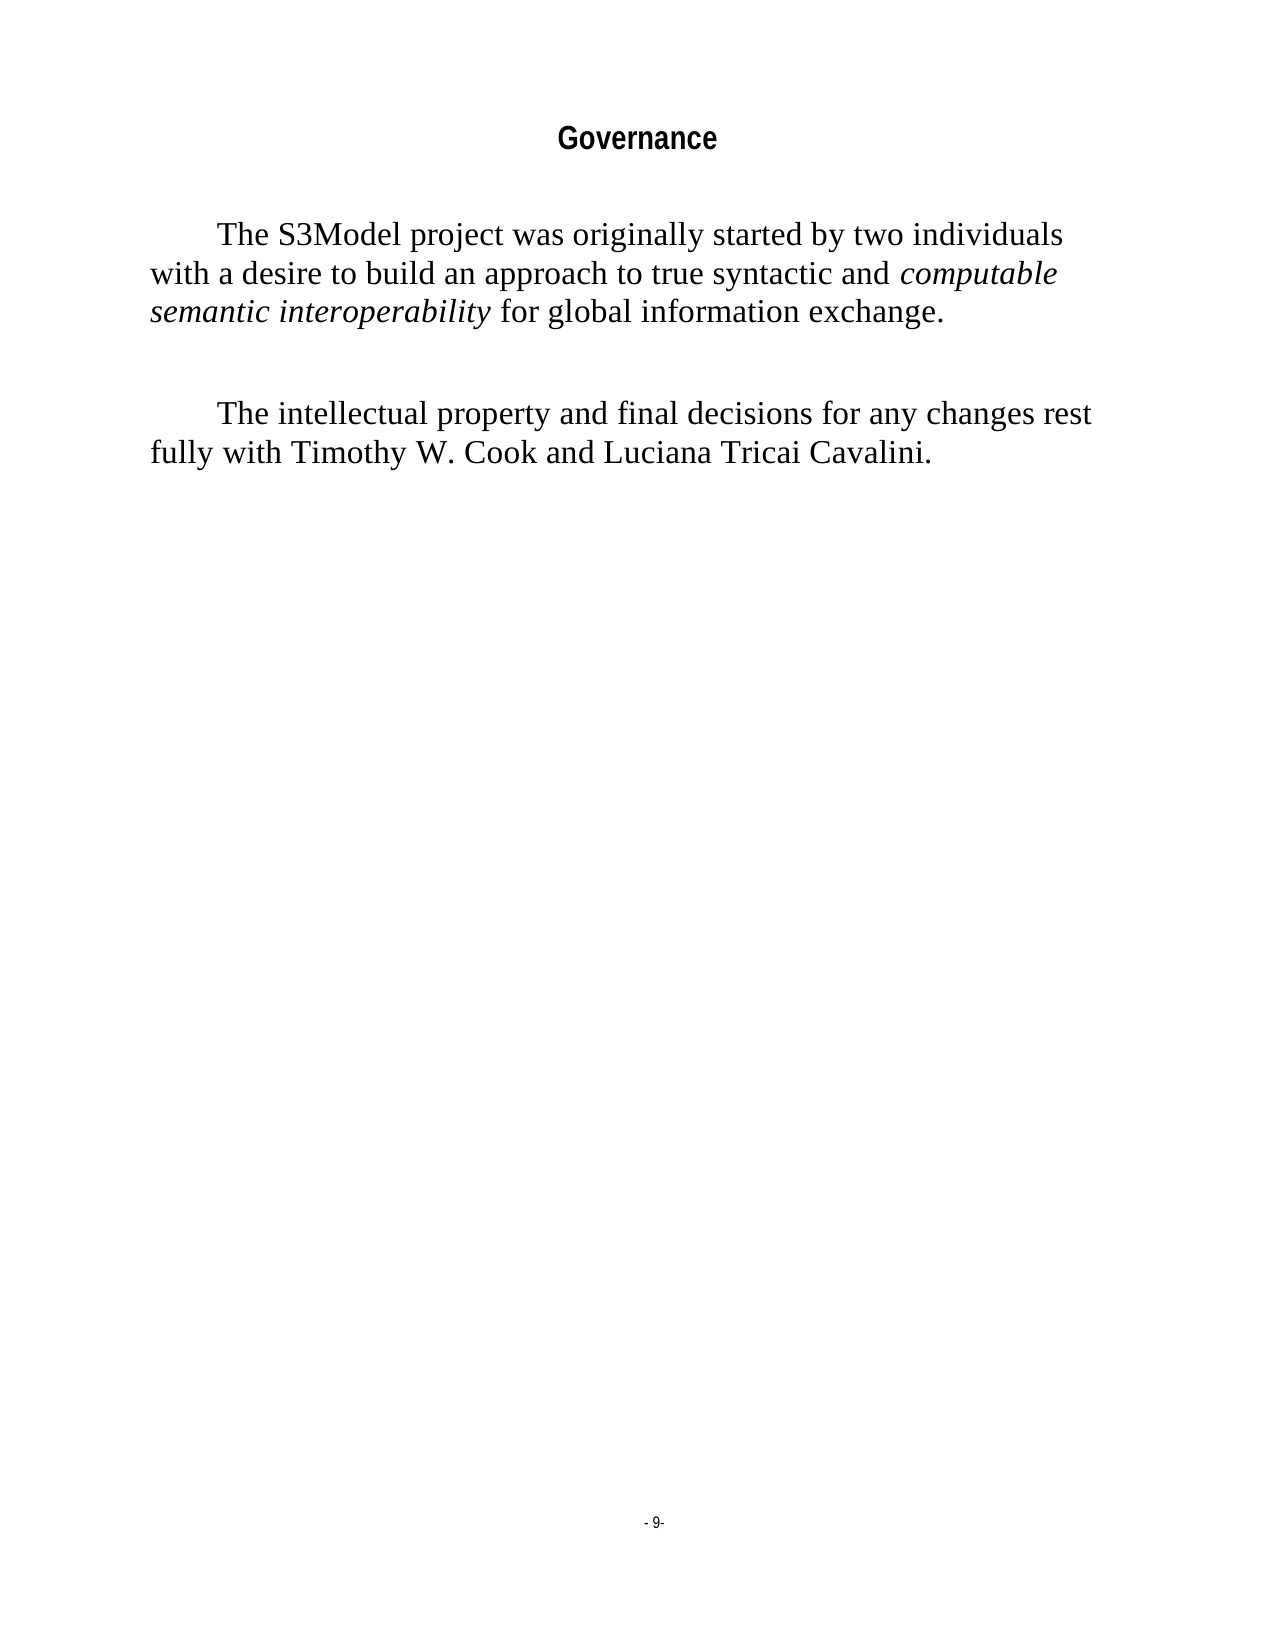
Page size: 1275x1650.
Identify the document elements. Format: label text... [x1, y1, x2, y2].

text The intellectual property and final decisions for any changes rest fully with Timothy W. Cook and Luciana Tricai Cavalini. [150, 393, 1125, 470]
text The S3Model project was originally started by two individuals with a desire to build an approach to true syntactic and computable semantic interoperability for global information exchange. [150, 214, 1125, 330]
